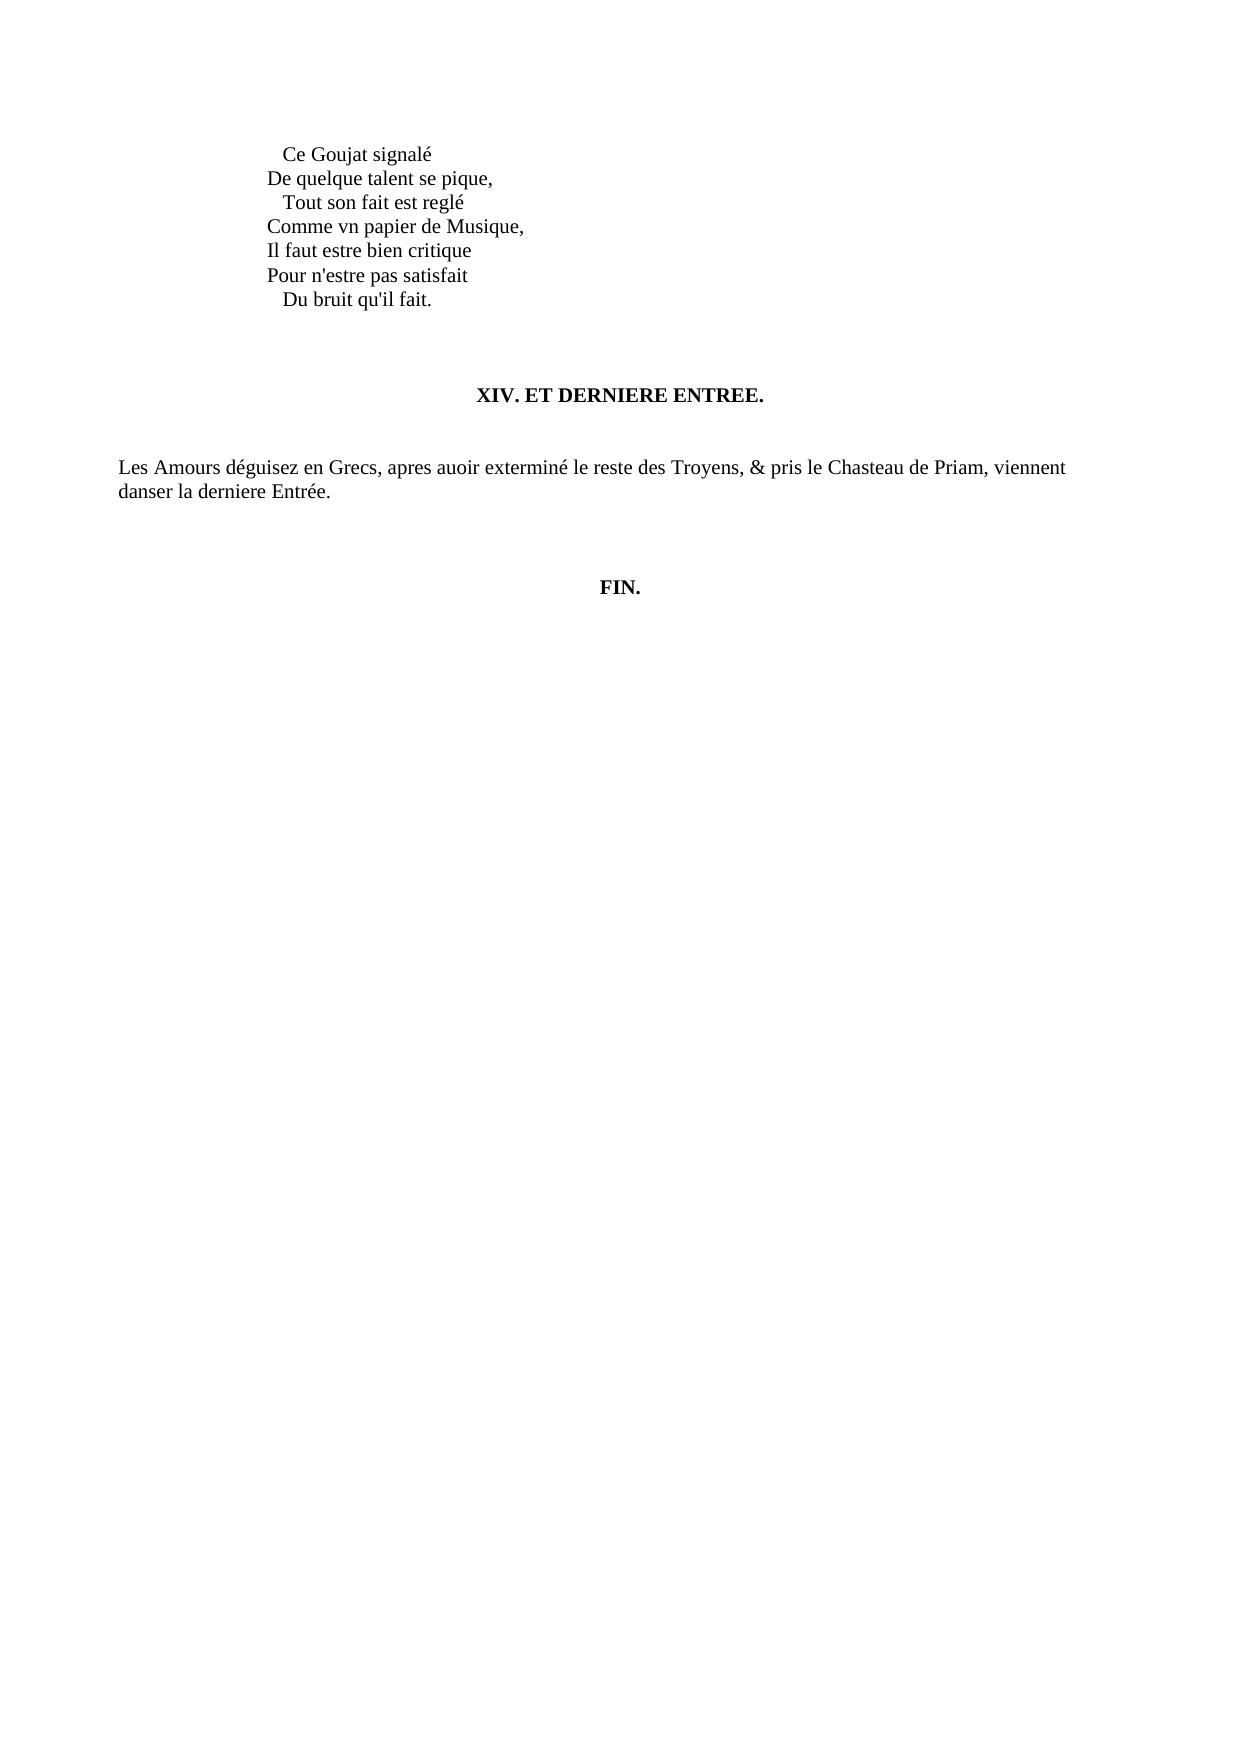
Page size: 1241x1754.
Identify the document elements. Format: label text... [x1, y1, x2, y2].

subtitle XIV. ET DERNIERE ENTREE. [118, 383, 1122, 407]
text Comme vn papier de Musique, [193, 214, 1122, 238]
text Pour n'estre pas satisfait [193, 262, 1122, 287]
text Tout son fait est reglé [193, 190, 1122, 214]
text De quelque talent se pique, [193, 166, 1122, 190]
text Les Amours déguisez en Grecs, apres auoir exterminé le reste des Troyens, & pris le Chasteau de Priam, viennent danser la derniere Entrée. [118, 455, 1122, 503]
text Ce Goujat signalé [193, 142, 1122, 166]
subtitle FIN. [118, 575, 1122, 599]
text Il faut estre bien critique [193, 238, 1122, 262]
text Du bruit qu'il fait. [193, 287, 1122, 311]
